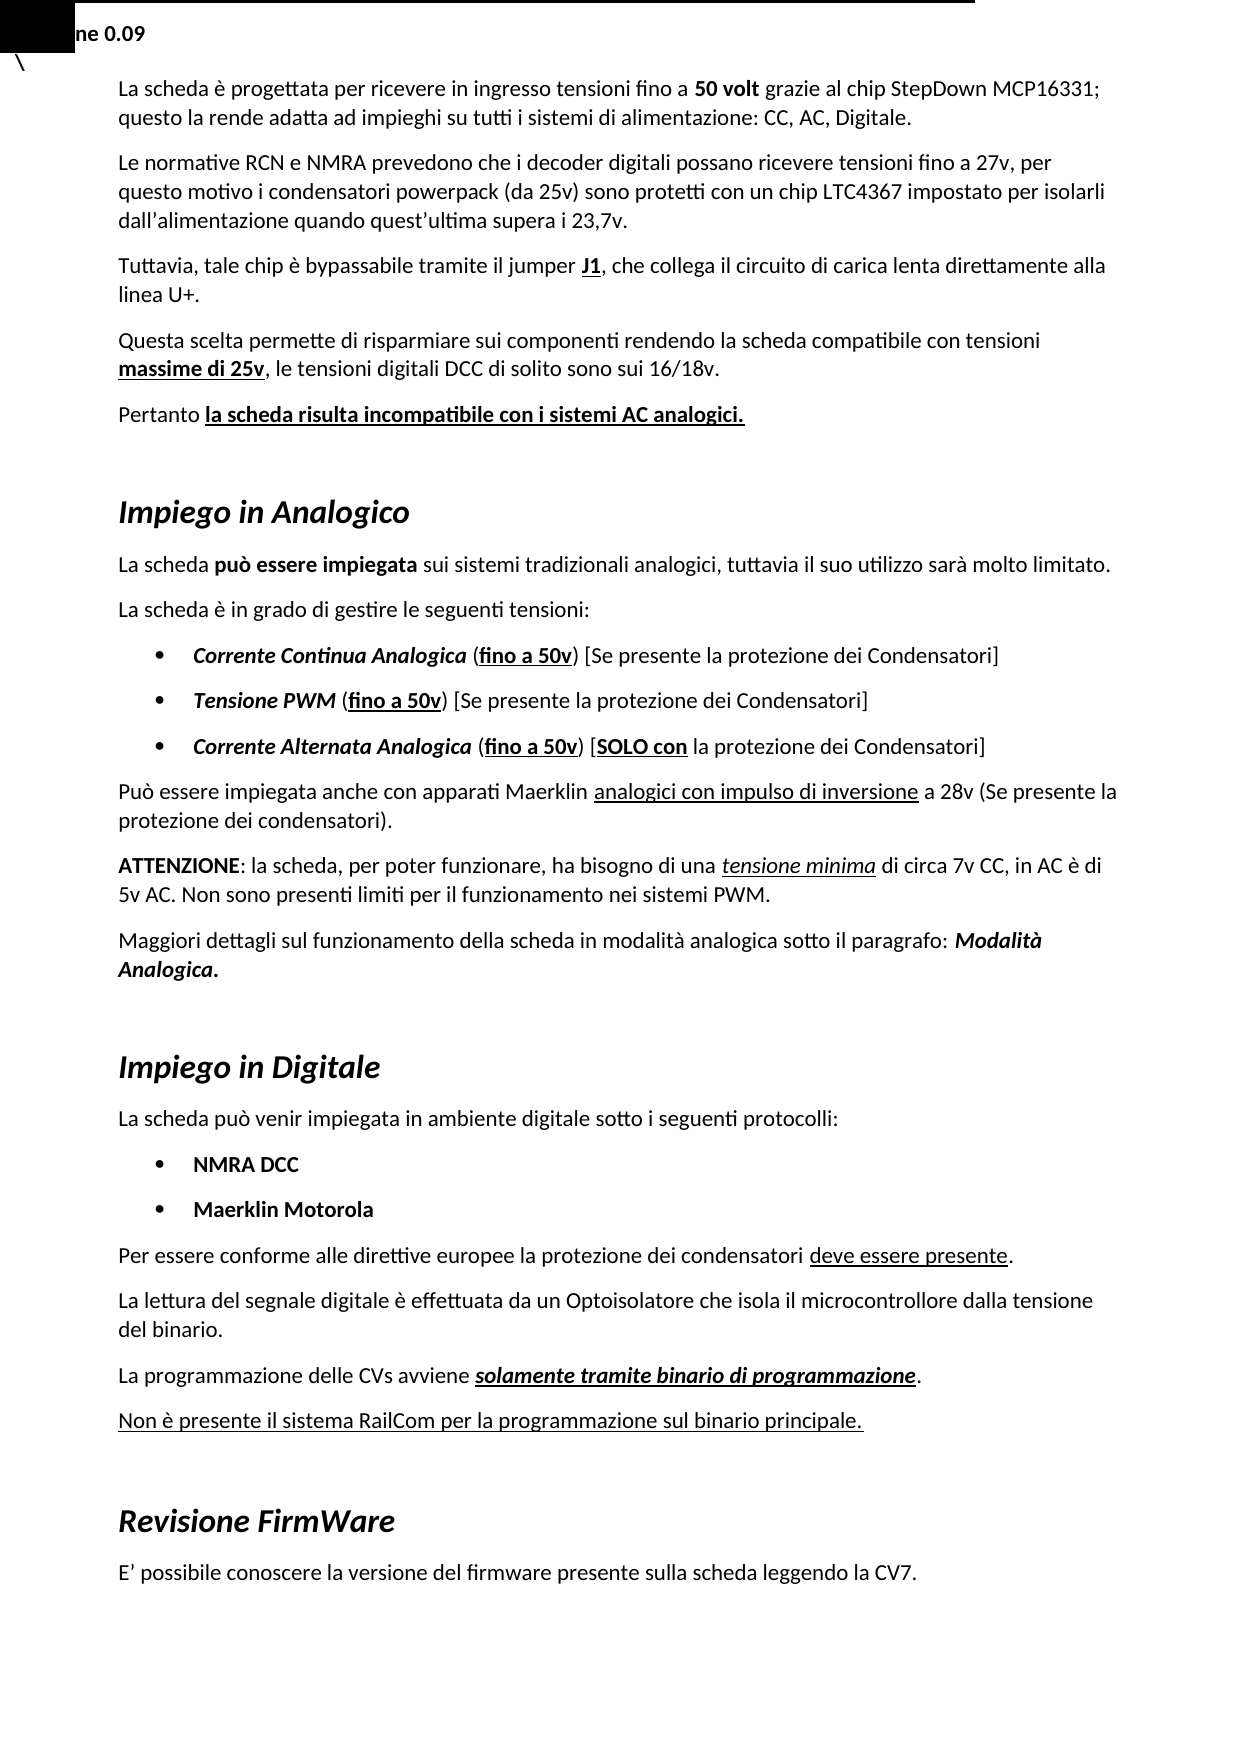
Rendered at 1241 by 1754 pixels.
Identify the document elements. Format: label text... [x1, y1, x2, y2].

text La programmazione delle CVs avviene solamente tramite binario di programmazione. [118, 1361, 1122, 1389]
text La scheda può venir impiegata in ambiente digitale sotto i seguenti protocolli: [118, 1104, 1122, 1132]
list Maerklin Motorola [156, 1196, 1122, 1223]
text Maggiori dettagli sul funzionamento della scheda in modalità analogica sotto il paragrafo: Modalità Analogica. [118, 926, 1122, 983]
text Per essere conforme alle direttive europee la protezione dei condensatori deve essere presente. [118, 1241, 1122, 1269]
text Può essere impiegata anche con apparati Maerklin analogici con impulso di inversione a 28v (Se presente la protezione dei condensatori). [118, 777, 1122, 834]
text Pertanto la scheda risulta incompatibile con i sistemi AC analogici. [118, 400, 1122, 428]
list Corrente Continua Analogica (fino a 50v) [Se presente la protezione dei Condensatori] [156, 641, 1122, 669]
subtitle Impiego in Analogico [118, 491, 1122, 532]
text Le normative RCN e NMRA prevedono che i decoder digitali possano ricevere tensioni fino a 27v, per questo motivo i condensatori powerpack (da 25v) sono protetti con un chip LTC4367 impostato per isolarli dall’alimentazione quando quest’ultima supera i 23,7v. [118, 148, 1122, 234]
text La scheda può essere impiegata sui sistemi tradizionali analogici, tuttavia il suo utilizzo sarà molto limitato. [118, 550, 1122, 578]
text Questa scelta permette di risparmiare sui componenti rendendo la scheda compatibile con tensioni massime di 25v, le tensioni digitali DCC di solito sono sui 16/18v. [118, 326, 1122, 383]
text ATTENZIONE: la scheda, per poter funzionare, ha bisogno di una tensione minima di circa 7v CC, in AC è di 5v AC. Non sono presenti limiti per il funzionamento nei sistemi PWM. [118, 852, 1122, 908]
text La scheda è in grado di gestire le seguenti tensioni: [118, 595, 1122, 623]
text La scheda è progettata per ricevere in ingresso tensioni fino a 50 volt grazie al chip StepDown MCP16331; questo la rende adatta ad impieghi su tutti i sistemi di alimentazione: CC, AC, Digitale. [118, 74, 1122, 131]
subtitle Revisione FirmWare [118, 1500, 1122, 1541]
list Tensione PWM (fino a 50v) [Se presente la protezione dei Condensatori] [156, 686, 1122, 714]
text La lettura del segnale digitale è effettuata da un Optoisolatore che isola il microcontrollore dalla tensione del binario. [118, 1287, 1122, 1343]
list NMRA DCC [156, 1150, 1122, 1178]
text Tuttavia, tale chip è bypassabile tramite il jumper J1, che collega il circuito di carica lenta direttamente alla linea U+. [118, 251, 1122, 308]
text Non è presente il sistema RailCom per la programmazione sul binario principale. [118, 1406, 1122, 1434]
subtitle Impiego in Digitale [118, 1046, 1122, 1087]
text E’ possibile conoscere la versione del firmware presente sulla scheda leggendo la CV7. [118, 1558, 1122, 1587]
list Corrente Alternata Analogica (fino a 50v) [SOLO con la protezione dei Condensatori] [156, 732, 1122, 760]
